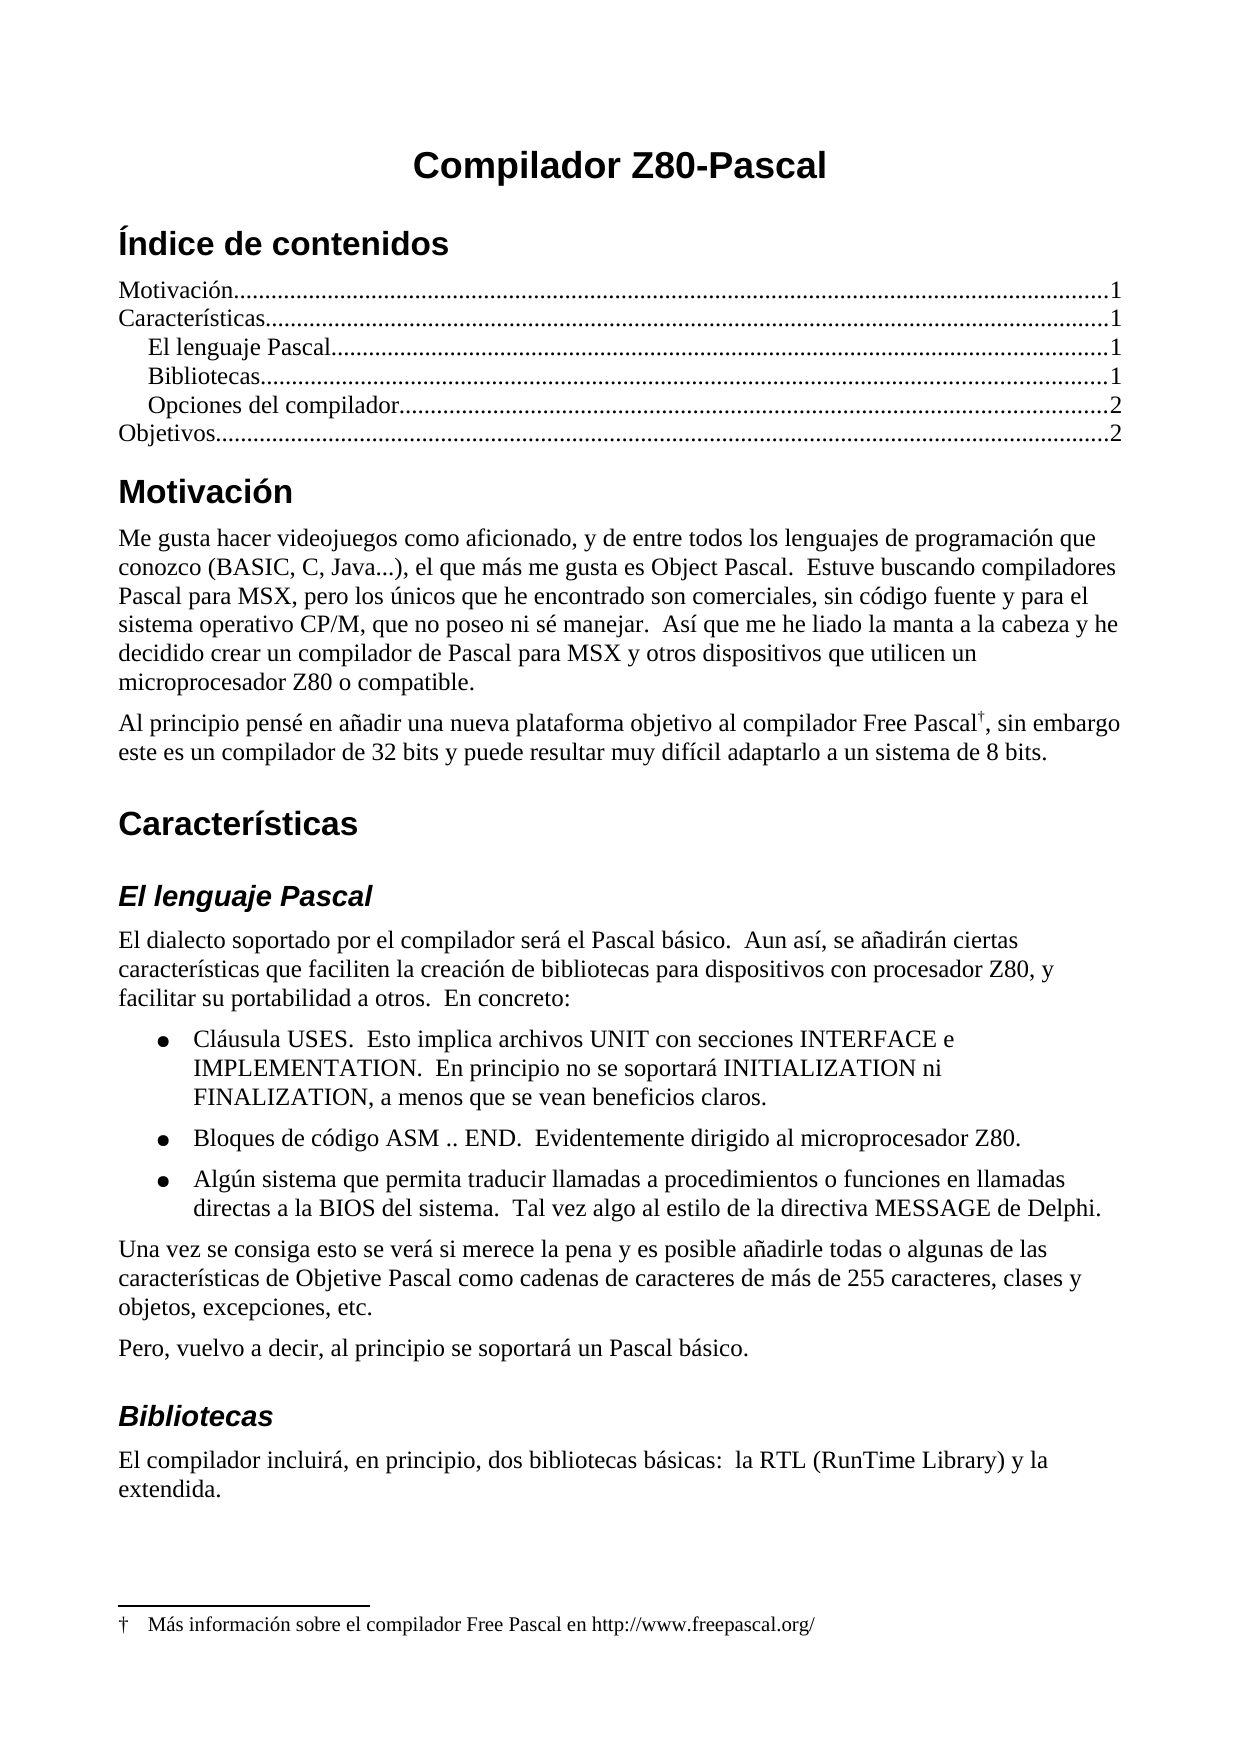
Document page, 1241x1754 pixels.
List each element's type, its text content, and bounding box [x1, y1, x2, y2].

list Cláusula USES. Esto implica archivos UNIT con secciones INTERFACE e IMPLEMENTATION. En principio no se soportará INITIALIZATION ni FINALIZATION, a menos que se vean beneficios claros. [156, 1024, 1122, 1111]
text El dialecto soportado por el compilador será el Pascal básico. Aun así, se añadirán ciertas características que faciliten la creación de bibliotecas para dispositivos con procesador Z80, y facilitar su portabilidad a otros. En concreto: [118, 926, 1122, 1012]
text Una vez se consiga esto se verá si merece la pena y es posible añadirle todas o algunas de las características de Objetive Pascal como cadenas de caracteres de más de 255 caracteres, clases y objetos, excepciones, etc. [118, 1234, 1122, 1321]
title Compilador Z80-Pascal [118, 143, 1122, 186]
subtitle Motivación [118, 472, 1122, 511]
subtitle Índice de contenidos [118, 224, 1122, 262]
text El compilador incluirá, en principio, dos bibliotecas básicas: la RTL (RunTime Library) y la extendida. [118, 1445, 1122, 1503]
text Opciones del compilador 2 [148, 390, 1122, 418]
list Algún sistema que permita traducir llamadas a procedimientos o funciones en llamadas directas a la BIOS del sistema. Tal vez algo al estilo de la directiva MESSAGE de Delphi. [156, 1164, 1122, 1222]
text Me gusta hacer videojuegos como aficionado, y de entre todos los lenguajes de programación que conozco (BASIC, C, Java...), el que más me gusta es Object Pascal. Estuve buscando compiladores Pascal para MSX, pero los únicos que he encontrado son comerciales, sin código fuente y para el sistema operativo CP/M, que no poseo ni sé manejar. Así que me he liado la manta a la cabeza y he decidido crear un compilador de Pascal para MSX y otros dispositivos que utilicen un microprocesador Z80 o compatible. [118, 523, 1122, 696]
text Más información sobre el compilador Free Pascal en http://www.freepascal.org/ [118, 1612, 1122, 1636]
text Al principio pensé en añadir una nueva plataforma objetivo al compilador Free Pascal, sin embargo este es un compilador de 32 bits y puede resultar muy difícil adaptarlo a un sistema de 8 bits. [118, 708, 1122, 766]
subtitle El lenguaje Pascal [118, 879, 1122, 913]
text Objetivos 2 [118, 418, 1122, 447]
text Bibliotecas 1 [148, 361, 1122, 390]
subtitle Bibliotecas [118, 1399, 1122, 1433]
text Pero, vuelvo a decir, al principio se soportará un Pascal básico. [118, 1333, 1122, 1362]
text Motivación 1 [118, 275, 1122, 303]
text Características 1 [118, 303, 1122, 332]
list Bloques de código ASM .. END. Evidentemente dirigido al microprocesador Z80. [156, 1123, 1122, 1152]
subtitle Características [118, 803, 1122, 842]
text El lenguaje Pascal 1 [148, 332, 1122, 361]
